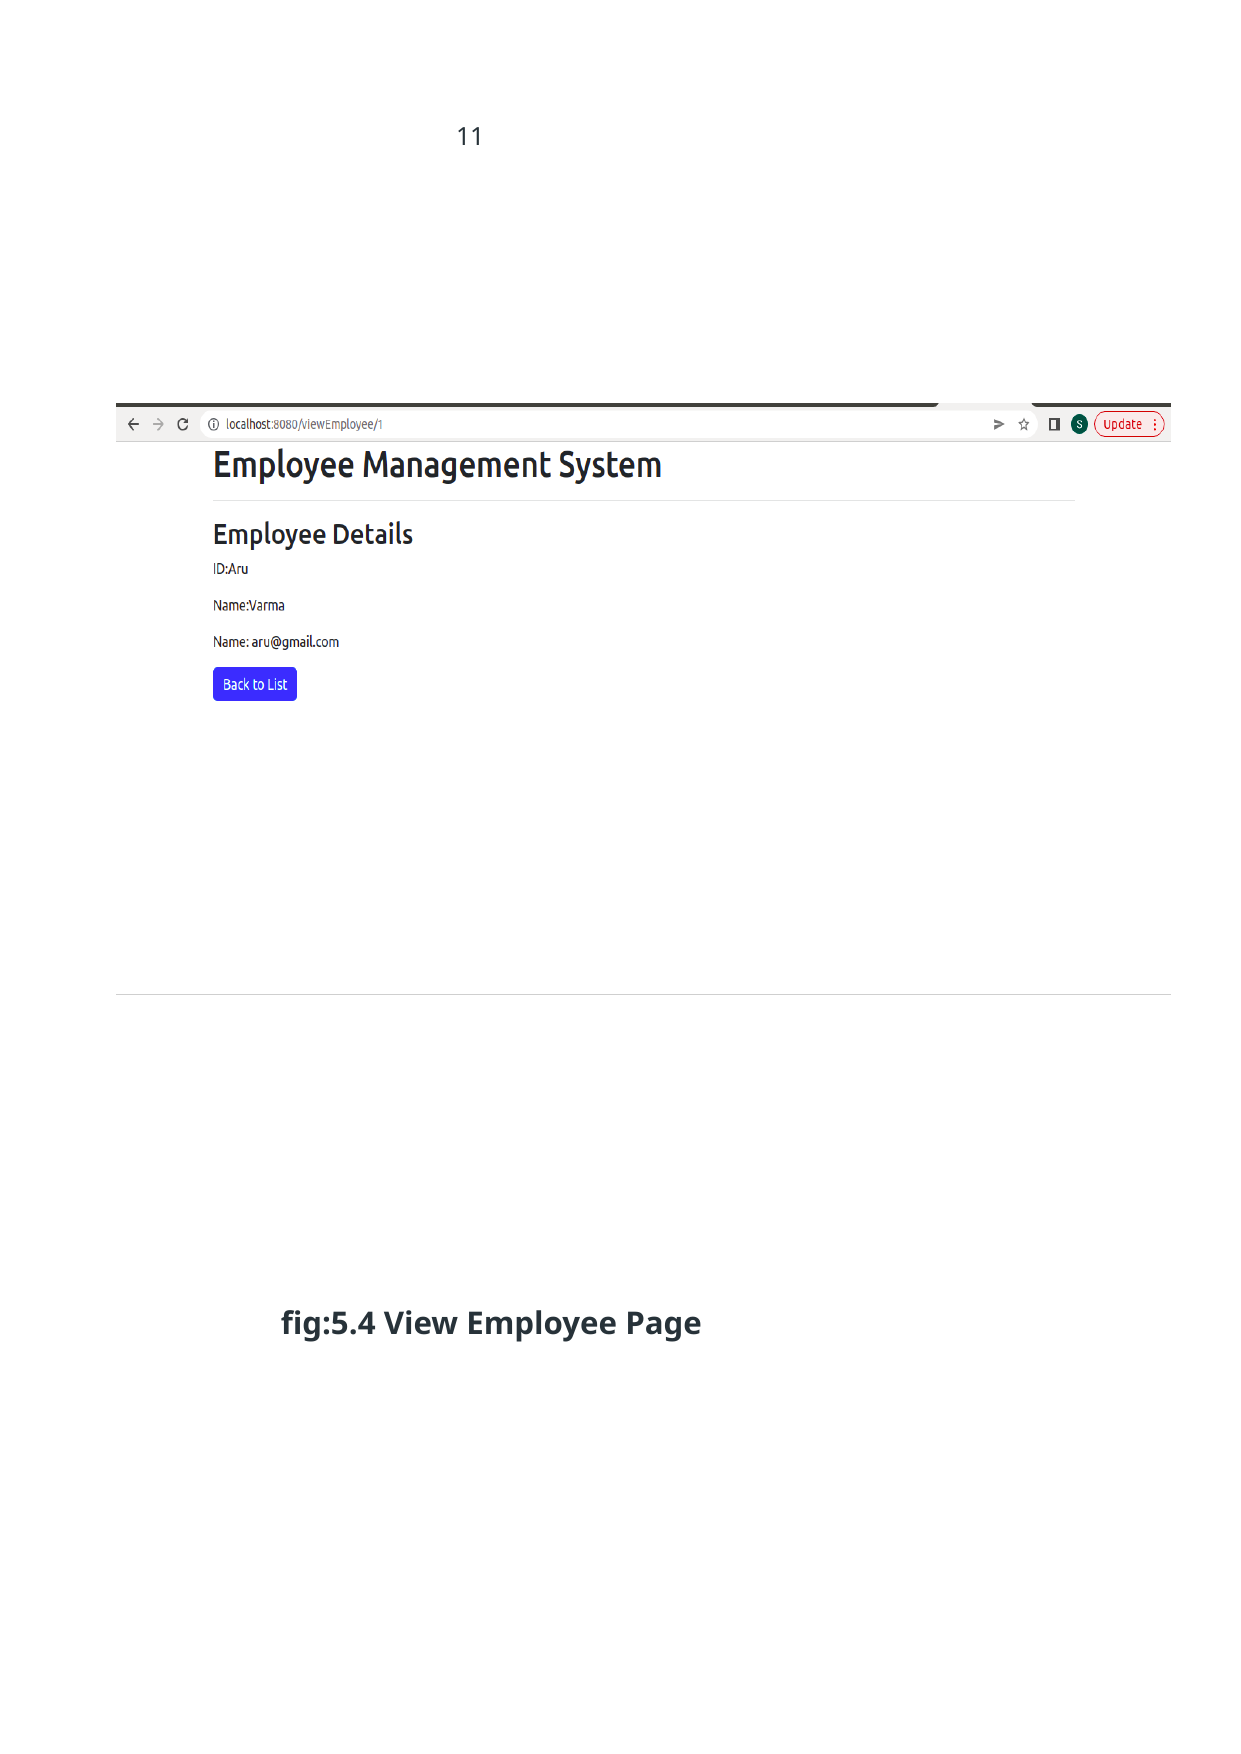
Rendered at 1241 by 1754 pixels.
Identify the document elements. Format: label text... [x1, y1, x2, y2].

picture [116, 403, 1171, 995]
text fig:5.4 View Employee Page [118, 1301, 1122, 1344]
text 11 [118, 118, 1122, 152]
